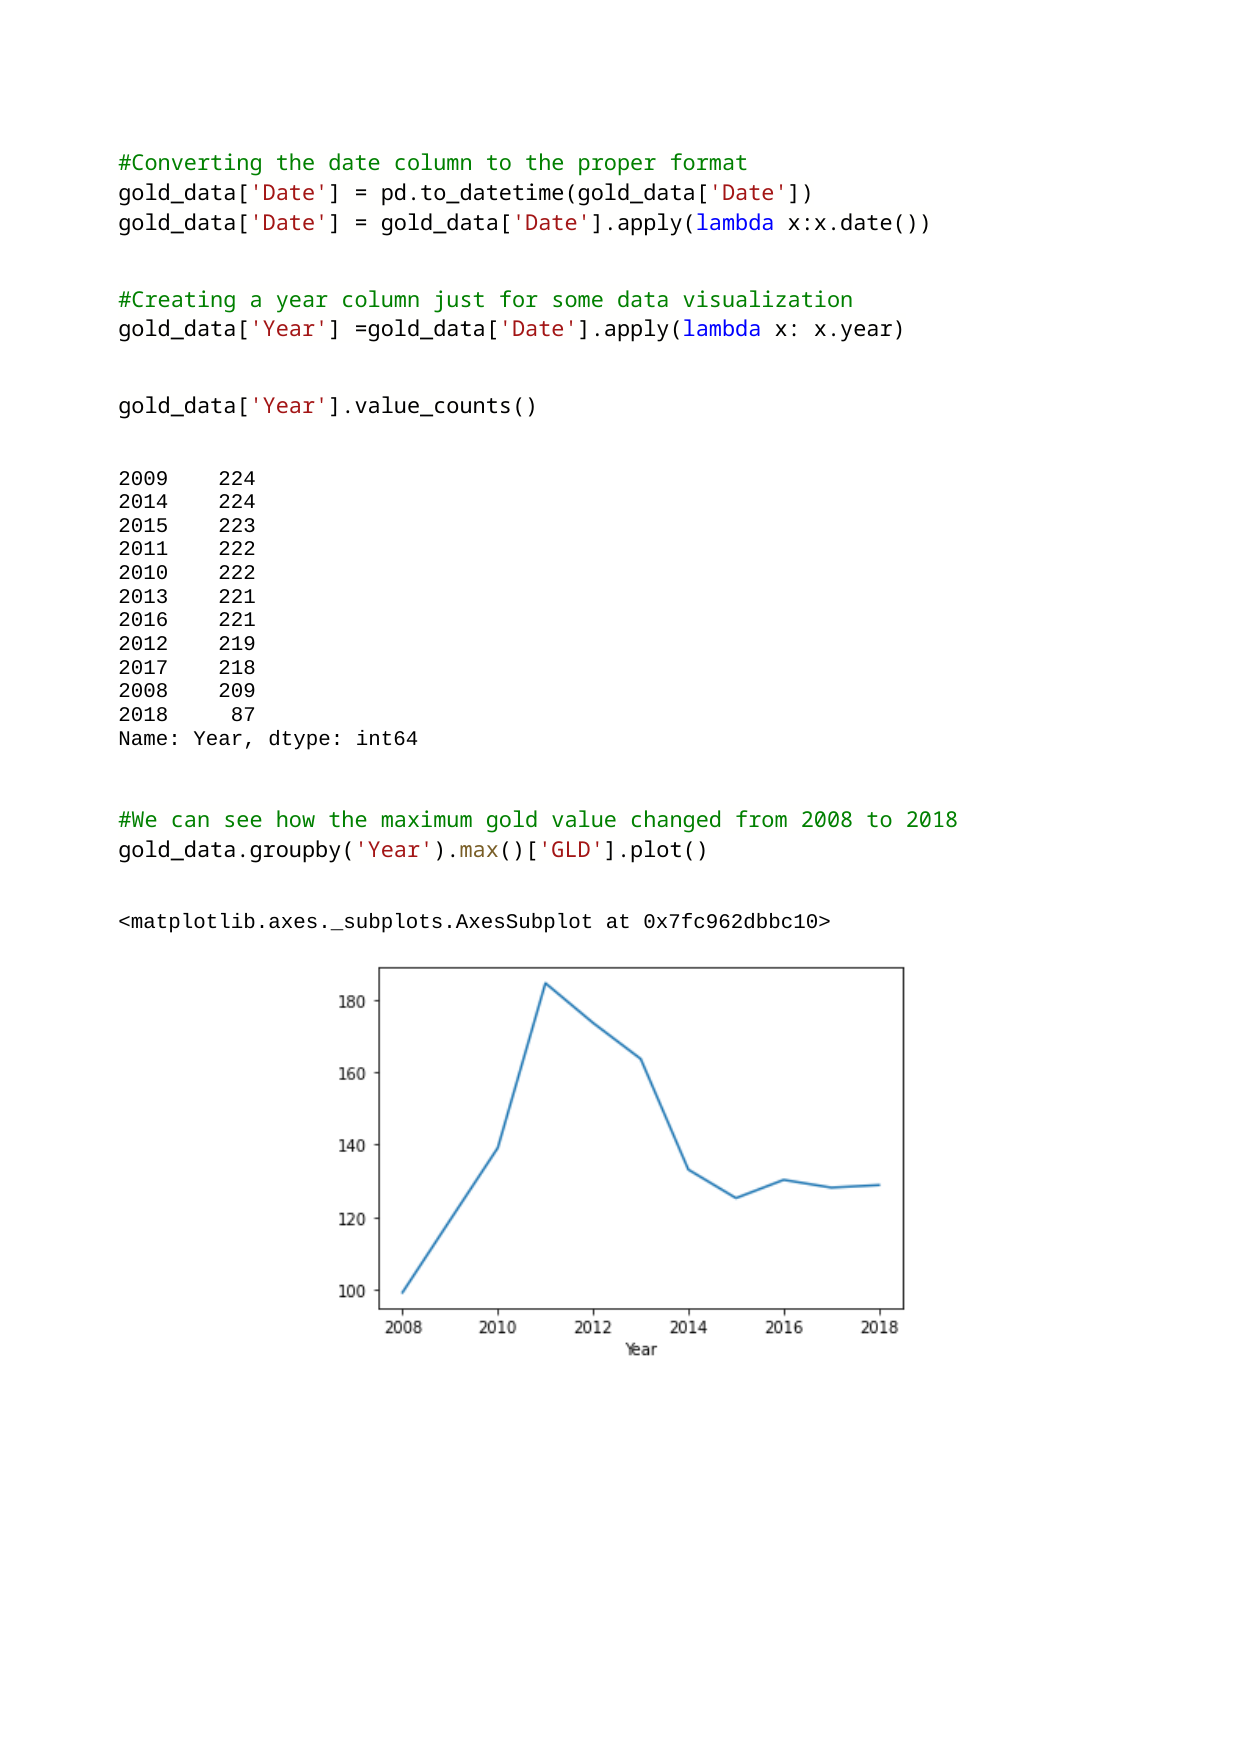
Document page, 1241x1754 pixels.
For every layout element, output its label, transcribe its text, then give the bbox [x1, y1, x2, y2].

text 2012 219 [118, 633, 1122, 657]
text 2008 209 [118, 680, 1122, 704]
text 2014 224 [118, 491, 1122, 515]
text 2015 223 [118, 515, 1122, 538]
text #We can see how the maximum gold value changed from 2008 to 2018 [118, 804, 1122, 834]
text 2018 87 [118, 704, 1122, 728]
text <matplotlib.axes._subplots.AxesSubplot at 0x7fc962dbbc10> [118, 911, 1122, 935]
text gold_data['Date'] = gold_data['Date'].apply(lambda x:x.date()) [118, 206, 1122, 236]
text #Creating a year column just for some data visualization [118, 283, 1122, 313]
text 2009 224 [118, 467, 1122, 491]
text 2011 222 [118, 538, 1122, 562]
text 2010 222 [118, 562, 1122, 586]
text gold_data['Date'] = pd.to_datetime(gold_data['Date']) [118, 177, 1122, 206]
text 2016 221 [118, 609, 1122, 633]
text Name: Year, dtype: int64 [118, 728, 1122, 751]
text 2013 221 [118, 586, 1122, 609]
picture [327, 958, 914, 1368]
text gold_data.groupby('Year').max()['GLD'].plot() [118, 834, 1122, 864]
text gold_data['Year'].value_counts() [118, 390, 1122, 420]
text 2017 218 [118, 657, 1122, 680]
text #Converting the date column to the proper format [118, 147, 1122, 177]
text gold_data['Year'] =gold_data['Date'].apply(lambda x: x.year) [118, 313, 1122, 343]
